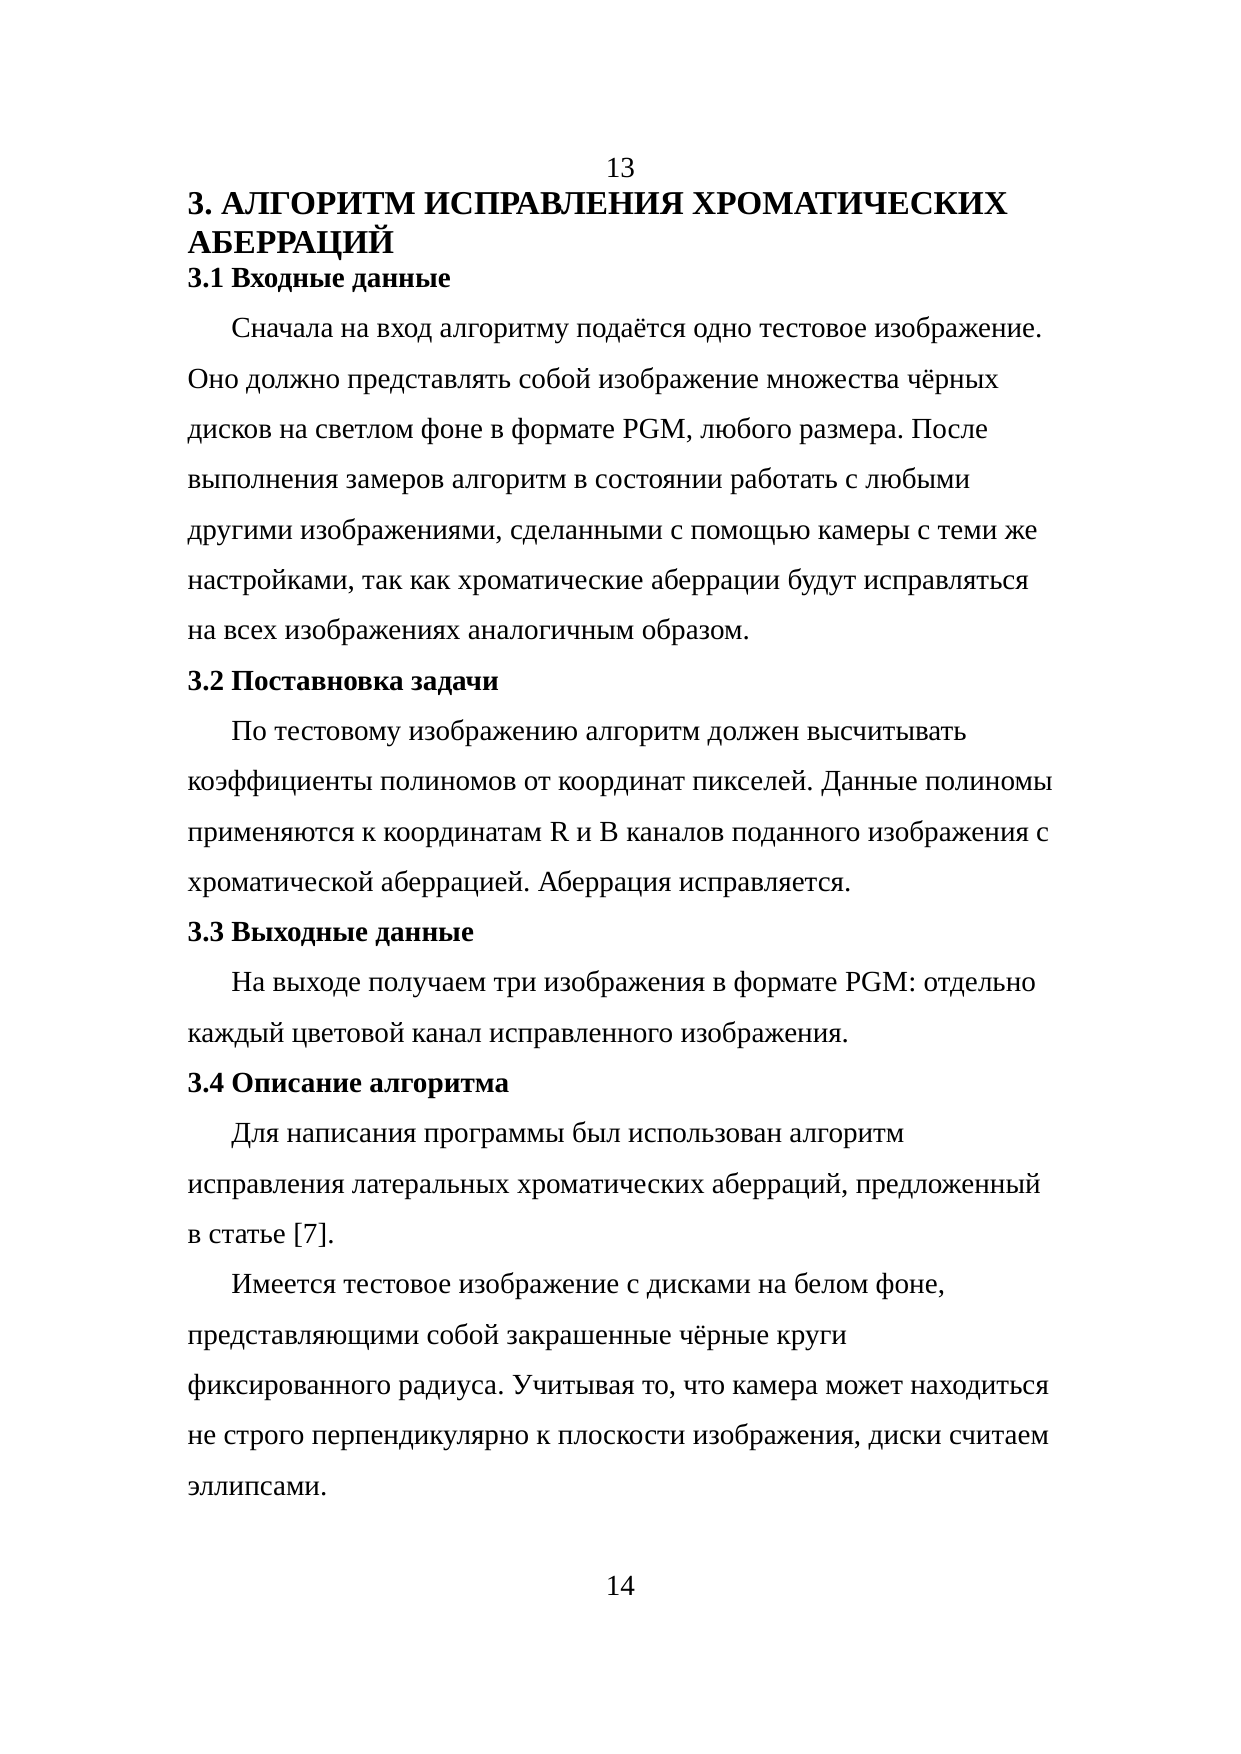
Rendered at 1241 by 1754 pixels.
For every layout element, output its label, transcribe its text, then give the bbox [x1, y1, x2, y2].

list АЛГОРИТМ ИСПРАВЛЕНИЯ ХРОМАТИЧЕСКИХ АБЕРРАЦИЙ [187, 183, 1053, 260]
text 14 [187, 1568, 1053, 1602]
text Для написания программы был использован алгоритм исправления латеральных хроматических аберраций, предложенный в статье [7]. [187, 1116, 1053, 1250]
text На выходе получаем три изображения в формате PGM: отдельно каждый цветовой канал исправленного изображения. [187, 964, 1053, 1048]
list Описание алгоритма [187, 1065, 1053, 1099]
list Входные данные [187, 260, 1053, 294]
list Выходные данные [187, 914, 1053, 948]
text Имеется тестовое изображение с дисками на белом фоне, представляющими собой закрашенные чёрные круги фиксированного радиуса. Учитывая то, что камера может находиться не строго перпендикулярно к плоскости изображения, диски считаем эллипсами. [187, 1266, 1053, 1501]
text Сначала на вход алгоритму подаётся одно тестовое изображение. Оно должно представлять собой изображение множества чёрных дисков на светлом фоне в формате PGM, любого размера. После выполнения замеров алгоритм в состоянии работать с любыми другими изображениями, сделанными с помощью камеры с теми же настройками, так как хроматические аберрации будут исправляться на всех изображениях аналогичным образом. [187, 311, 1053, 646]
text 13 [187, 150, 1053, 183]
list Поставновка задачи [187, 663, 1053, 696]
text По тестовому изображению алгоритм должен высчитывать коэффициенты полиномов от координат пикселей. Данные полиномы применяются к координатам R и B каналов поданного изображения с хроматической аберрацией. Аберрация исправляется. [187, 713, 1053, 897]
